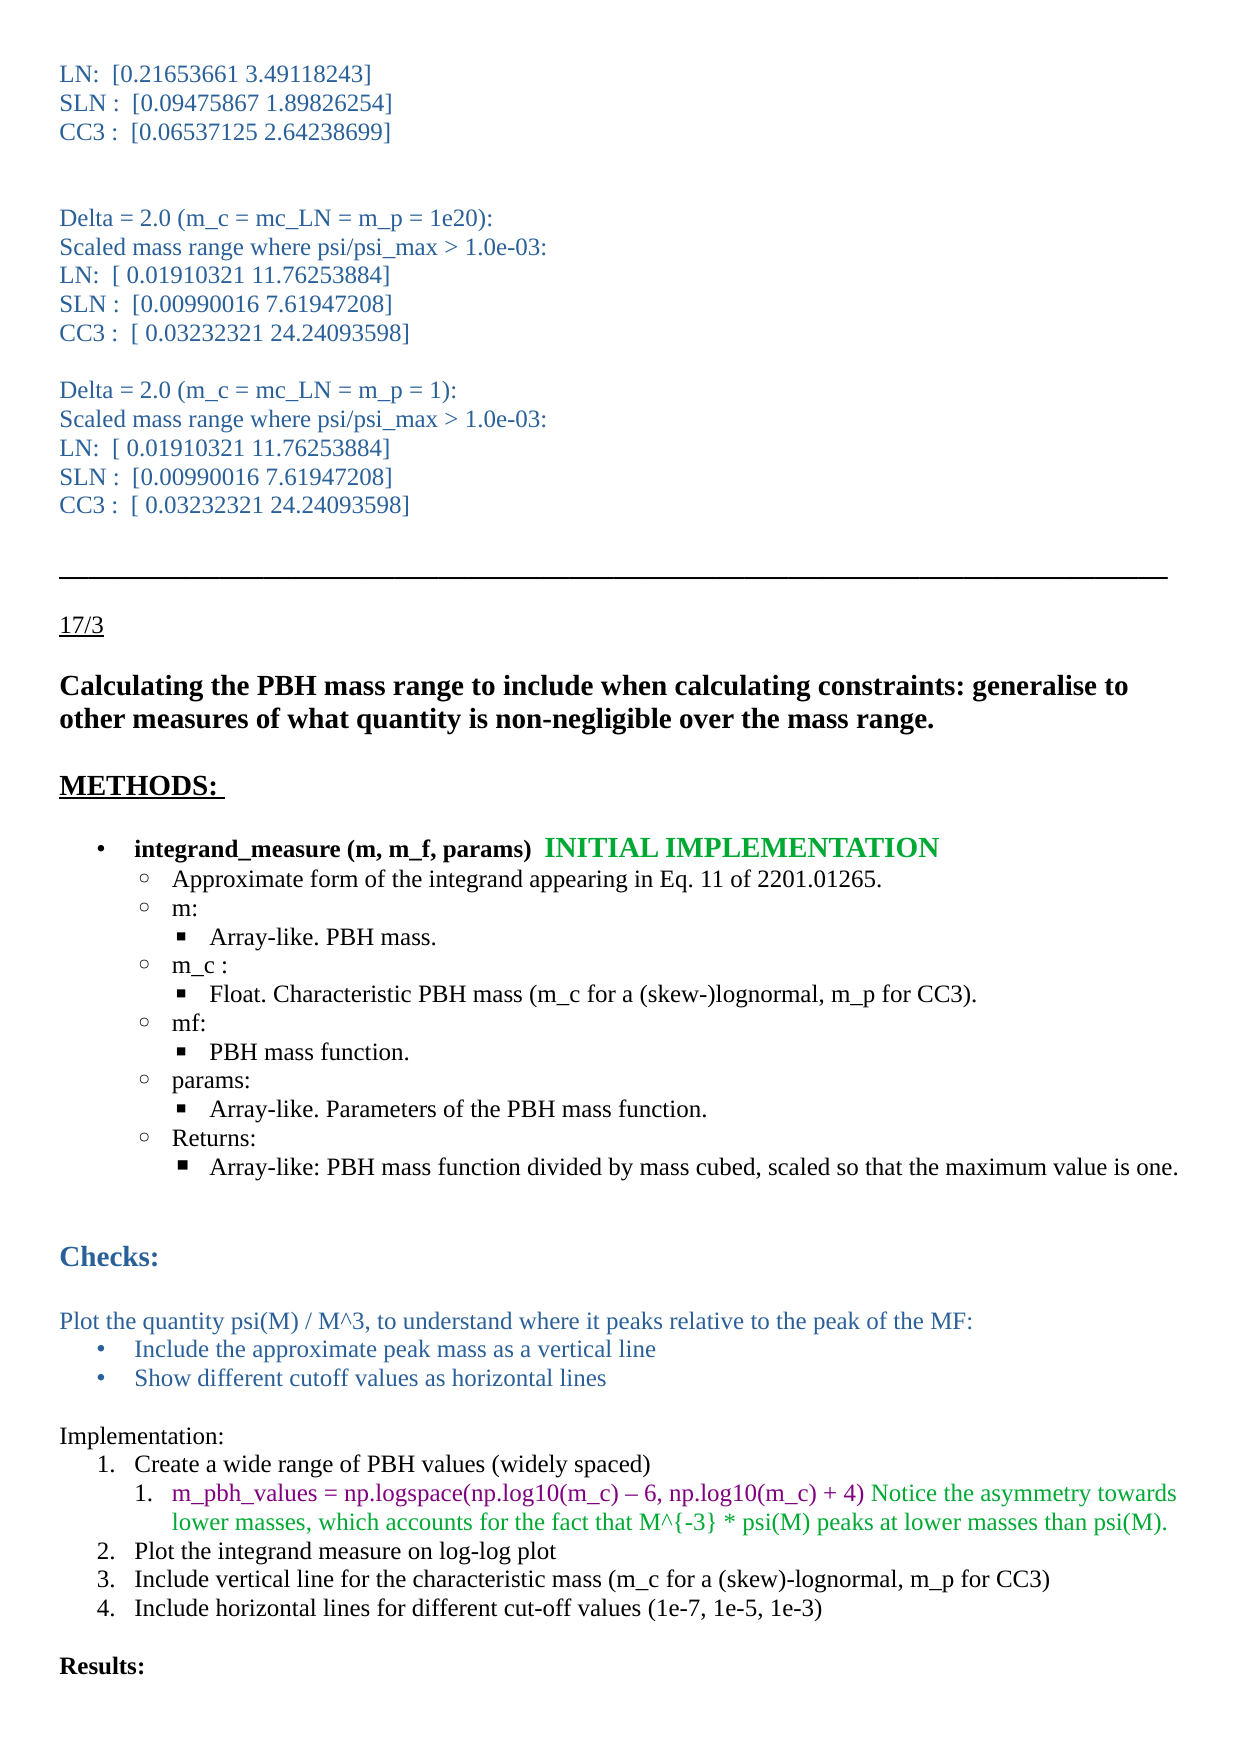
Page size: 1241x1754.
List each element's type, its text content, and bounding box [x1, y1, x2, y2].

text CC3 : [ 0.03232321 24.24093598] [59, 318, 1181, 347]
text SLN : [0.00990016 7.61947208] [59, 462, 1181, 490]
text ____________________________________________________________________________ [59, 548, 1181, 581]
text CC3 : [ 0.03232321 24.24093598] [59, 490, 1181, 519]
text Delta = 2.0 (m_c = mc_LN = m_p = 1e20): [59, 203, 1181, 232]
list m_c : [134, 950, 1181, 979]
list Float. Characteristic PBH mass (m_c for a (skew-)lognormal, m_p for CC3). [172, 979, 1181, 1008]
list Include the approximate peak mass as a vertical line [97, 1334, 1181, 1363]
text LN: [ 0.01910321 11.76253884] [59, 260, 1181, 289]
text Implementation: [59, 1421, 1181, 1449]
list Create a wide range of PBH values (widely spaced) [97, 1449, 1181, 1478]
text SLN : [0.09475867 1.89826254] [59, 88, 1181, 117]
list Returns: [134, 1123, 1181, 1152]
text CC3 : [0.06537125 2.64238699] [59, 117, 1181, 145]
list Approximate form of the integrand appearing in Eq. 11 of 2201.01265. [134, 864, 1181, 893]
list integrand_measure (m, m_f, params) INITIAL IMPLEMENTATION [97, 831, 1181, 864]
list Plot the integrand measure on log-log plot [97, 1536, 1181, 1564]
text Plot the quantity psi(M) / M^3, to understand where it peaks relative to the peak of the MF: [59, 1306, 1181, 1334]
list params: [134, 1065, 1181, 1094]
list Array-like. PBH mass. [172, 922, 1181, 950]
list PBH mass function. [172, 1037, 1181, 1065]
text Scaled mass range where psi/psi_max > 1.0e-03: [59, 404, 1181, 433]
list m_pbh_values = np.logspace(np.log10(m_c) – 6, np.log10(m_c) + 4) Notice the asymmetry towards lower masses, which accounts for the fact that M^{-3} * psi(M) peaks at lower masses than psi(M). [134, 1478, 1181, 1536]
text Results: [59, 1651, 1181, 1679]
text Calculating the PBH mass range to include when calculating constraints: generalise to other measures of what quantity is non-negligible over the mass range. [59, 668, 1181, 735]
list Show different cutoff values as horizontal lines [97, 1363, 1181, 1392]
text Scaled mass range where psi/psi_max > 1.0e-03: [59, 232, 1181, 260]
text 17/3 [59, 610, 1181, 639]
list m: [134, 893, 1181, 922]
text LN: [0.21653661 3.49118243] [59, 59, 1181, 88]
list Include vertical line for the characteristic mass (m_c for a (skew)-lognormal, m_p for CC3) [97, 1564, 1181, 1593]
list mf: [134, 1008, 1181, 1037]
list Include horizontal lines for different cut-off values (1e-7, 1e-5, 1e-3) [97, 1593, 1181, 1622]
list Array-like: PBH mass function divided by mass cubed, scaled so that the maximum value is one. [172, 1152, 1181, 1181]
text LN: [ 0.01910321 11.76253884] [59, 433, 1181, 462]
text SLN : [0.00990016 7.61947208] [59, 289, 1181, 318]
text METHODS: [59, 768, 1181, 802]
list Array-like. Parameters of the PBH mass function. [172, 1094, 1181, 1123]
text Delta = 2.0 (m_c = mc_LN = m_p = 1): [59, 375, 1181, 404]
text Checks: [59, 1239, 1181, 1272]
